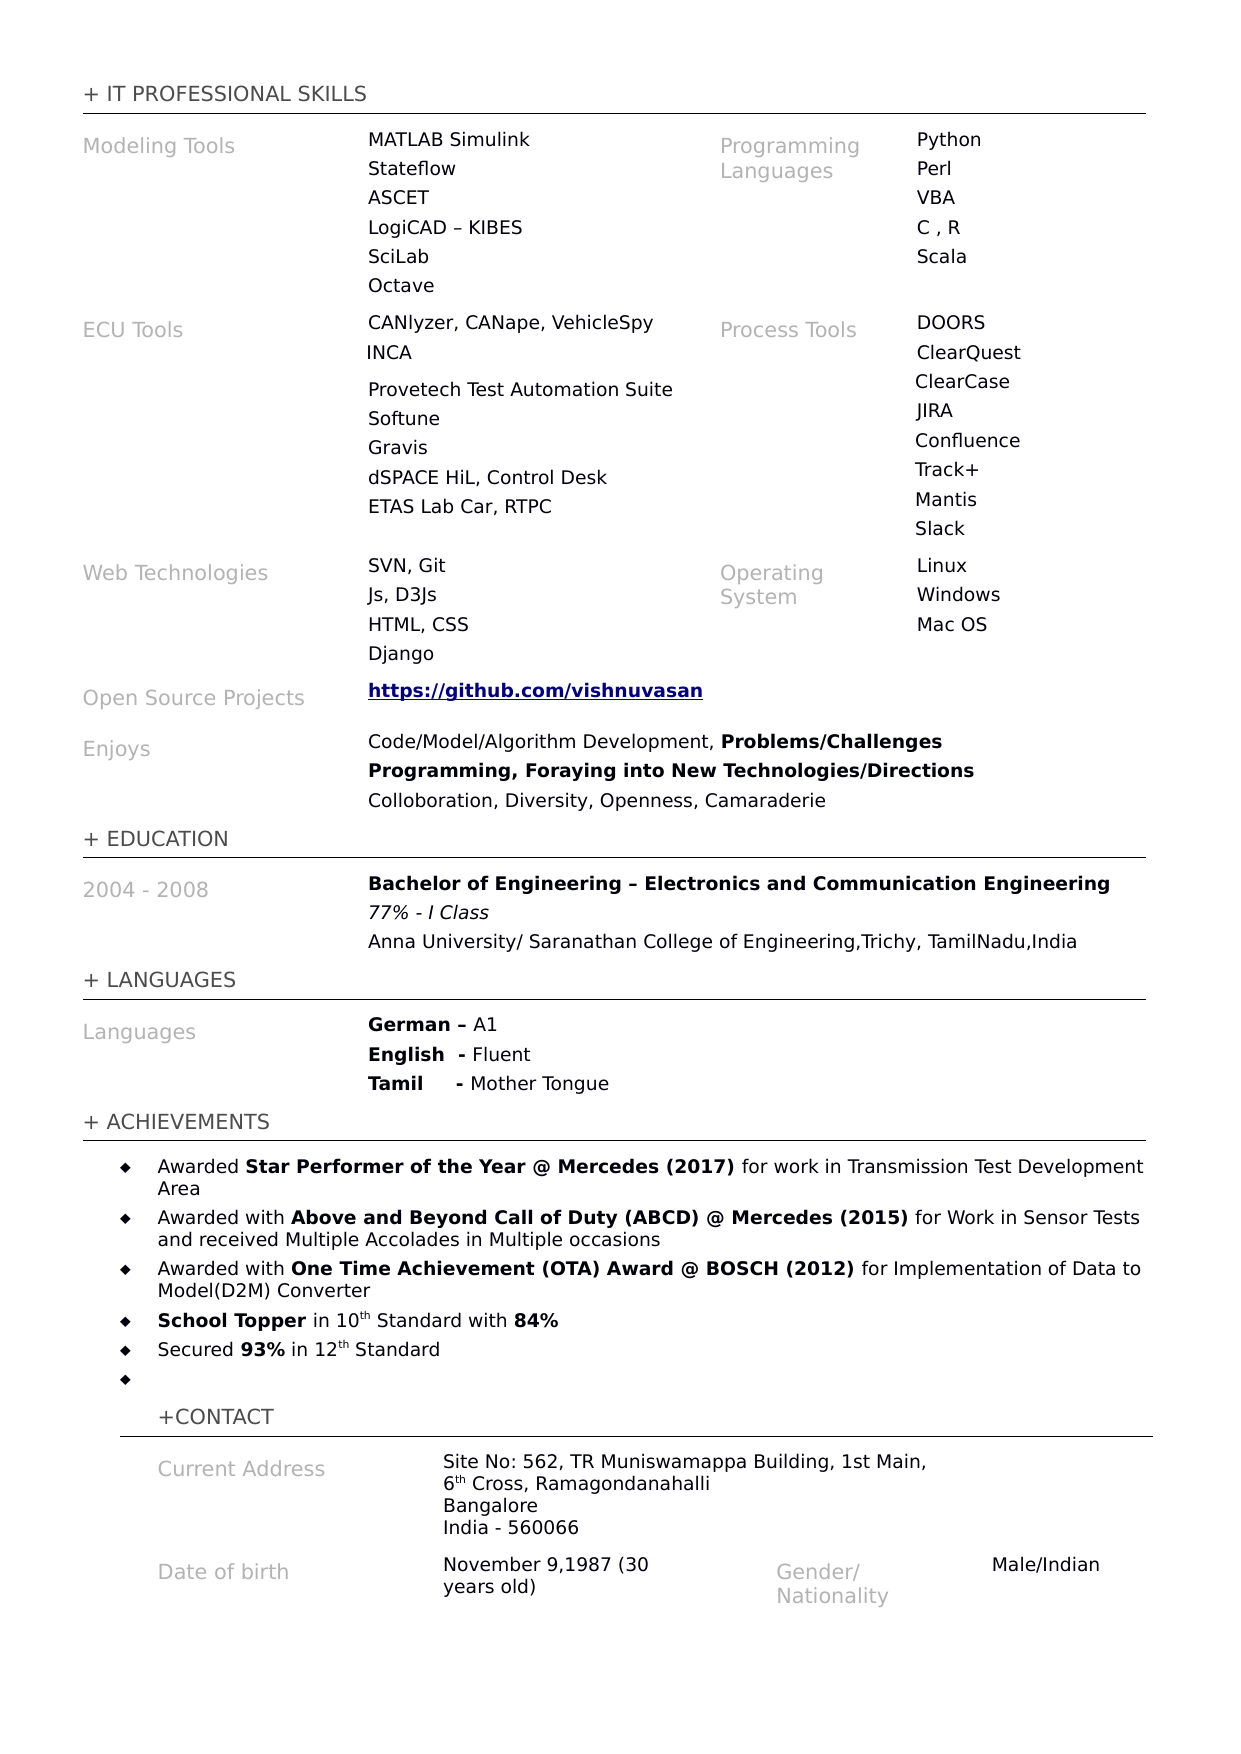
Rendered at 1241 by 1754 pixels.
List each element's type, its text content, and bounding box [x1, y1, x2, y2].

table_cell + LANGUAGES [75, 961, 1153, 1007]
table_cell Date of birth [75, 1546, 360, 1622]
table_cell Male/Indian [909, 1546, 1153, 1622]
table_cell SVN, Git Js, D3Js HTML, CSS Django [360, 547, 712, 672]
table_cell Current Address [75, 1444, 360, 1546]
table_cell Awarded Star Performer of the Year @ Mercedes (2017) for work in Transmission Test Development Area Awarded with Above and Beyond Call of Duty (ABCD) @ Mercedes (2015) for Work in Sensor Tests and received Multiple Accolades in Multiple occasions Awarded with One Time Achievement (OTA) Award @ BOSCH (2012) for Implementation of Data to Model(D2M) Converter School Topper in 10th Standard with 84% Secured 93% in 12th Standard [75, 1149, 1153, 1398]
table_cell ECU Tools [75, 305, 360, 547]
table_cell Languages [75, 1007, 360, 1102]
table_cell November 9,1987 (30 years old) [360, 1546, 693, 1622]
table_cell Site No: 562, TR Muniswamappa Building, 1st Main, 6th Cross, Ramagondanahalli Bangalore India - 560066 [360, 1444, 1153, 1546]
table_cell DOORS ClearQuest ClearCase JIRA Confluence Track+ Mantis Slack [909, 305, 1153, 547]
table_cell MATLAB Simulink Stateflow ASCET LogiCAD – KIBES SciLab Octave [360, 121, 712, 305]
table_cell Open Source Projects [75, 672, 360, 723]
table_header +CONTACT [75, 1398, 1153, 1444]
table_cell Modeling Tools [75, 121, 360, 305]
table_cell https://github.com/vishnuvasan [360, 672, 1153, 723]
table_cell + EDUCATION [75, 819, 1153, 865]
table_cell Programming Languages [712, 121, 909, 305]
table_cell Code/Model/Algorithm Development, Problems/Challenges Programming, Foraying into New Technologies/Directions Colloboration, Diversity, Openness, Camaraderie [360, 724, 1153, 819]
table_cell Gender/Nationality [694, 1546, 909, 1622]
table_cell 2004 - 2008 [75, 865, 360, 961]
table_cell Enjoys [75, 724, 360, 819]
table_cell German – A1 English - Fluent Tamil - Mother Tongue [360, 1007, 1153, 1102]
table_cell Web Technologies [75, 547, 360, 672]
table_cell + IT PROFESSIONAL SKILLS [75, 75, 1153, 121]
table_cell Process Tools [712, 305, 909, 547]
table_cell + ACHIEVEMENTS [75, 1103, 1153, 1148]
table_cell Linux Windows Mac OS [909, 547, 1153, 672]
table_cell Operating System [712, 547, 909, 672]
table_cell CANlyzer, CANape, VehicleSpy INCA Provetech Test Automation Suite Softune Gravis dSPACE HiL, Control Desk ETAS Lab Car, RTPC [360, 305, 712, 547]
table_cell Bachelor of Engineering – Electronics and Communication Engineering 77% - I Class Anna University/ Saranathan College of Engineering,Trichy, TamilNadu,India [360, 865, 1153, 961]
table_cell Python Perl VBA C , R Scala [909, 121, 1153, 305]
